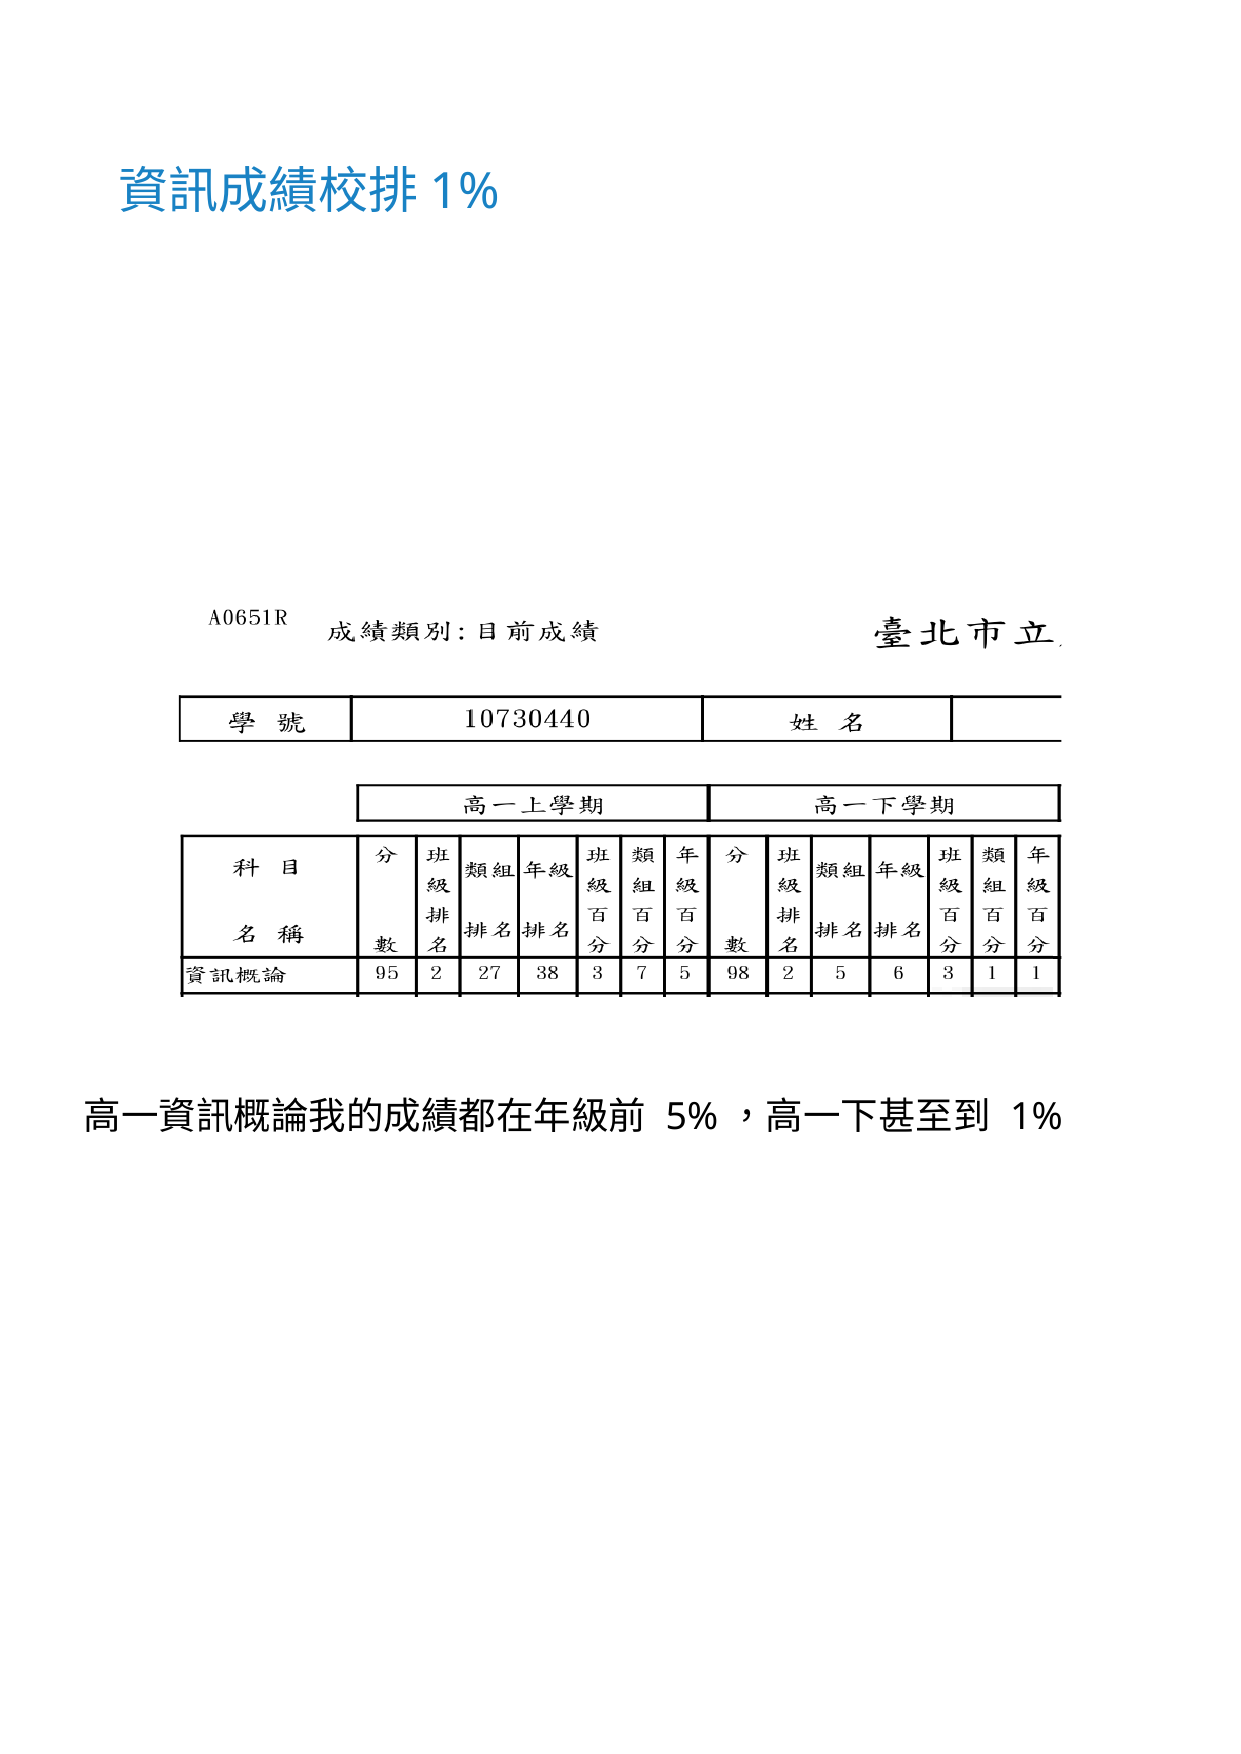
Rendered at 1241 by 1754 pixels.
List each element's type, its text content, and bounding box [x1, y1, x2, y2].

subtitle 資訊成績校排 1% [118, 151, 1122, 223]
